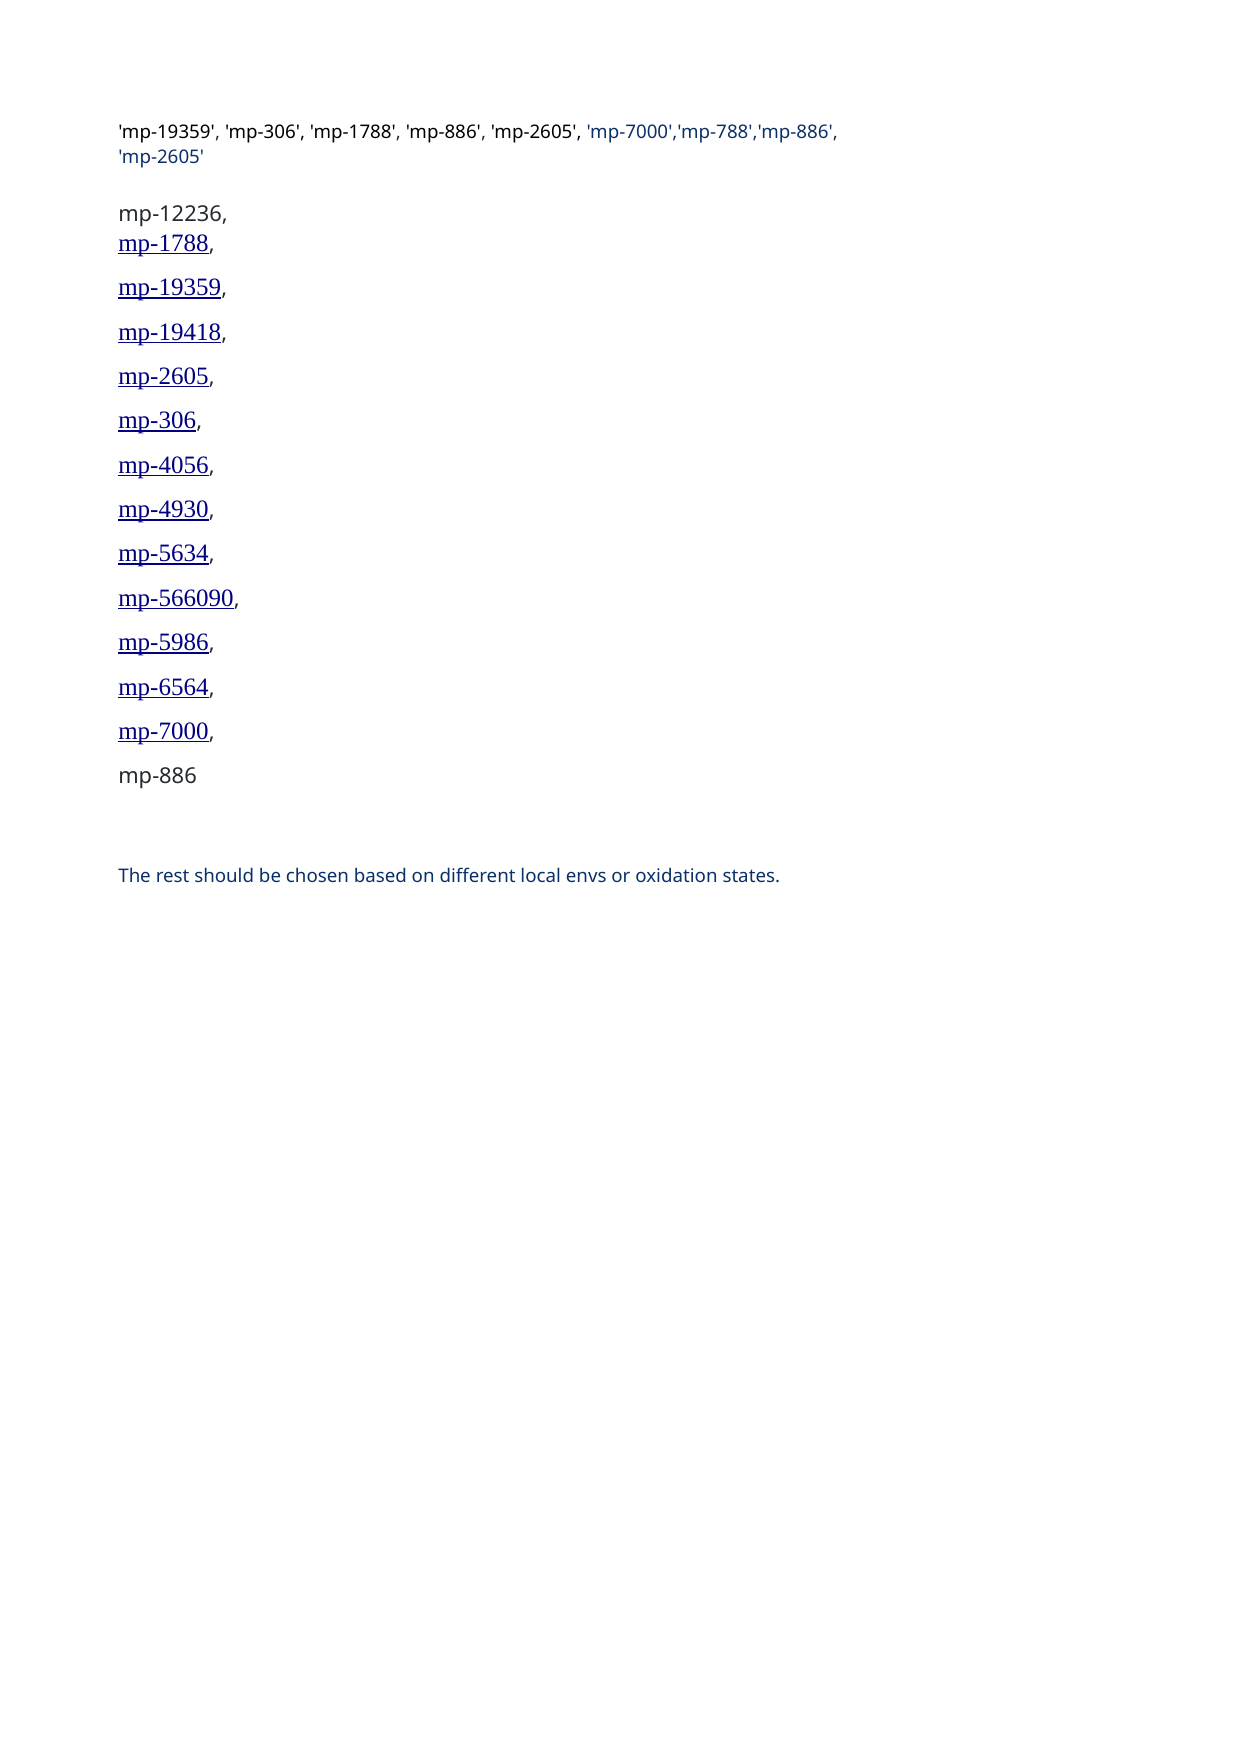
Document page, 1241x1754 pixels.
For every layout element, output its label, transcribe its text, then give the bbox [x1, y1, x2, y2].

text mp-4056, [118, 449, 853, 479]
text 'mp-19359', 'mp-306', 'mp-1788', 'mp-886', 'mp-2605', 'mp-7000','mp-788','mp-886', 'mp-2605' [118, 118, 878, 169]
text mp-19418, [118, 316, 853, 346]
text mp-306, [118, 405, 853, 435]
text The rest should be chosen based on different local envs or oxidation states. [118, 862, 878, 888]
text mp-1788, [118, 228, 853, 257]
text mp-5986, [118, 627, 853, 657]
text mp-2605, [118, 361, 853, 391]
text mp-886 [118, 760, 853, 790]
text mp-12236, [118, 198, 878, 228]
text mp-566090, [118, 583, 853, 612]
text mp-5634, [118, 538, 853, 568]
text mp-6564, [118, 671, 853, 701]
text mp-7000, [118, 716, 853, 746]
text mp-4930, [118, 494, 853, 524]
text mp-19359, [118, 272, 853, 302]
